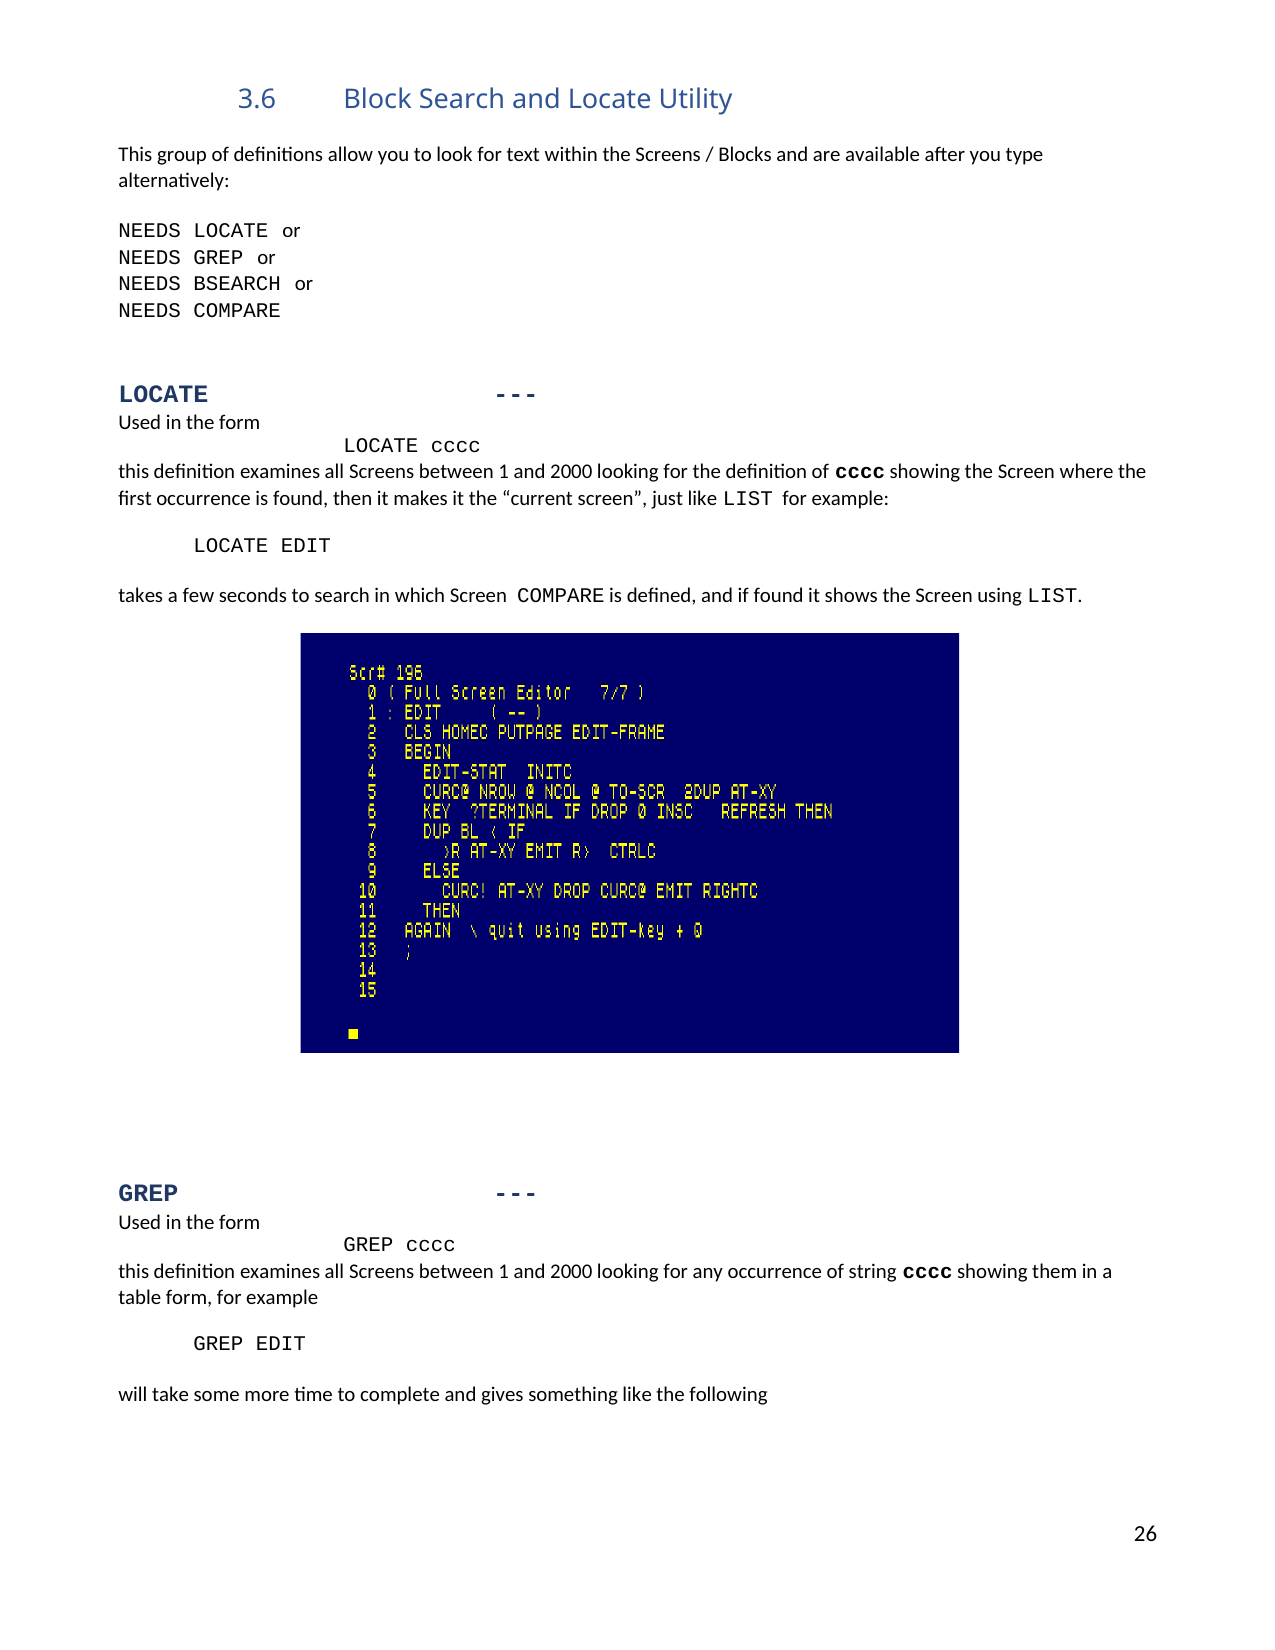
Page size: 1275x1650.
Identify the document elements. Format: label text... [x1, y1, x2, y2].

text this definition examines all Screens between 1 and 2000 looking for the definition of cccc showing the Screen where the first occurrence is found, then it makes it the “current screen”, just like LIST for example: [118, 458, 1157, 511]
text Used in the form [118, 409, 1157, 435]
text will take some more time to complete and gives something like the following [118, 1381, 1157, 1406]
text NEEDS BSEARCH or [118, 271, 1157, 297]
subtitle Block Search and Locate Utility [231, 79, 1157, 116]
text NEEDS GREP or [118, 244, 1157, 271]
text NEEDS LOCATE or [118, 218, 1157, 244]
text GREP EDIT [118, 1333, 1157, 1357]
subtitle LOCATE --- [118, 381, 1157, 409]
text this definition examines all Screens between 1 and 2000 looking for any occurrence of string cccc showing them in a table form, for example [118, 1258, 1157, 1310]
text takes a few seconds to search in which Screen COMPARE is defined, and if found it shows the Screen using LIST. [118, 582, 1157, 609]
text LOCATE EDIT [118, 535, 1157, 559]
text LOCATE cccc [118, 435, 1157, 458]
text Used in the form [118, 1209, 1157, 1234]
text GREP cccc [118, 1234, 1157, 1258]
text NEEDS COMPARE [118, 297, 1157, 323]
picture [300, 633, 960, 1053]
text This group of definitions allow you to look for text within the Screens / Blocks and are available after you type alternatively: [118, 116, 1157, 192]
subtitle GREP --- [118, 1181, 1157, 1209]
